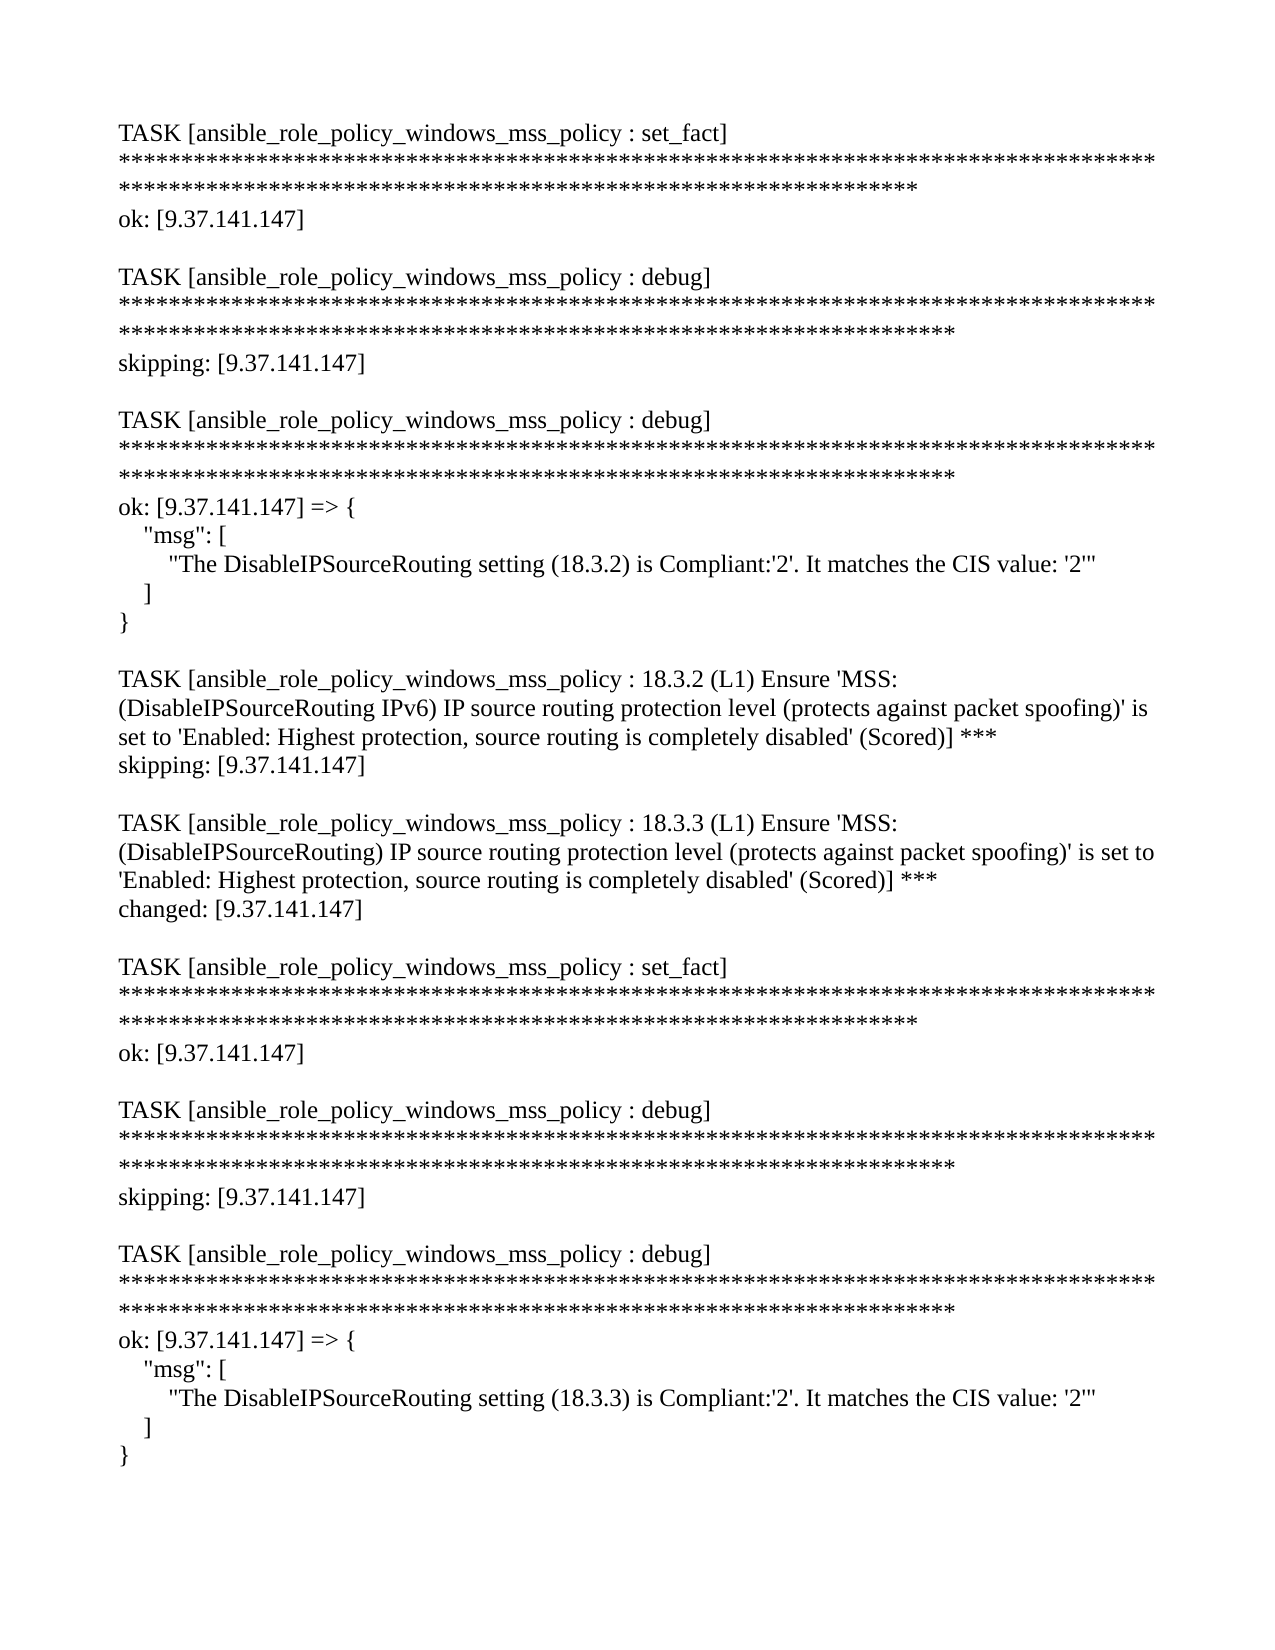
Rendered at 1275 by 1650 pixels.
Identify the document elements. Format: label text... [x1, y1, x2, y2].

text skipping: [9.37.141.147] [118, 751, 1157, 779]
text ok: [9.37.141.147] => { [118, 1326, 1157, 1354]
text ok: [9.37.141.147] [118, 1038, 1157, 1067]
text "The DisableIPSourceRouting setting (18.3.2) is Compliant:'2'. It matches the CIS value: '2'" [118, 549, 1157, 578]
text TASK [ansible_role_policy_windows_mss_policy : debug] ****************************************************************************************************************************************************** [118, 1096, 1157, 1182]
text TASK [ansible_role_policy_windows_mss_policy : debug] ****************************************************************************************************************************************************** [118, 406, 1157, 492]
text TASK [ansible_role_policy_windows_mss_policy : debug] ****************************************************************************************************************************************************** [118, 1239, 1157, 1326]
text TASK [ansible_role_policy_windows_mss_policy : set_fact] *************************************************************************************************************************************************** [118, 118, 1157, 204]
text skipping: [9.37.141.147] [118, 348, 1157, 377]
text TASK [ansible_role_policy_windows_mss_policy : 18.3.2 (L1) Ensure 'MSS: (DisableIPSourceRouting IPv6) IP source routing protection level (protects against packet spoofing)' is set to 'Enabled: Highest protection, source routing is completely disabled' (Scored)] *** [118, 664, 1157, 751]
text "The DisableIPSourceRouting setting (18.3.3) is Compliant:'2'. It matches the CIS value: '2'" [118, 1383, 1157, 1412]
text TASK [ansible_role_policy_windows_mss_policy : debug] ****************************************************************************************************************************************************** [118, 262, 1157, 348]
text ] [118, 1412, 1157, 1441]
text ok: [9.37.141.147] => { [118, 492, 1157, 521]
text ok: [9.37.141.147] [118, 204, 1157, 233]
text TASK [ansible_role_policy_windows_mss_policy : set_fact] *************************************************************************************************************************************************** [118, 952, 1157, 1038]
text skipping: [9.37.141.147] [118, 1182, 1157, 1211]
text TASK [ansible_role_policy_windows_mss_policy : 18.3.3 (L1) Ensure 'MSS: (DisableIPSourceRouting) IP source routing protection level (protects against packet spoofing)' is set to 'Enabled: Highest protection, source routing is completely disabled' (Scored)] *** [118, 808, 1157, 894]
text ] [118, 578, 1157, 607]
text } [118, 607, 1157, 636]
text changed: [9.37.141.147] [118, 894, 1157, 923]
text "msg": [ [118, 1354, 1157, 1383]
text "msg": [ [118, 521, 1157, 549]
text } [118, 1441, 1157, 1469]
